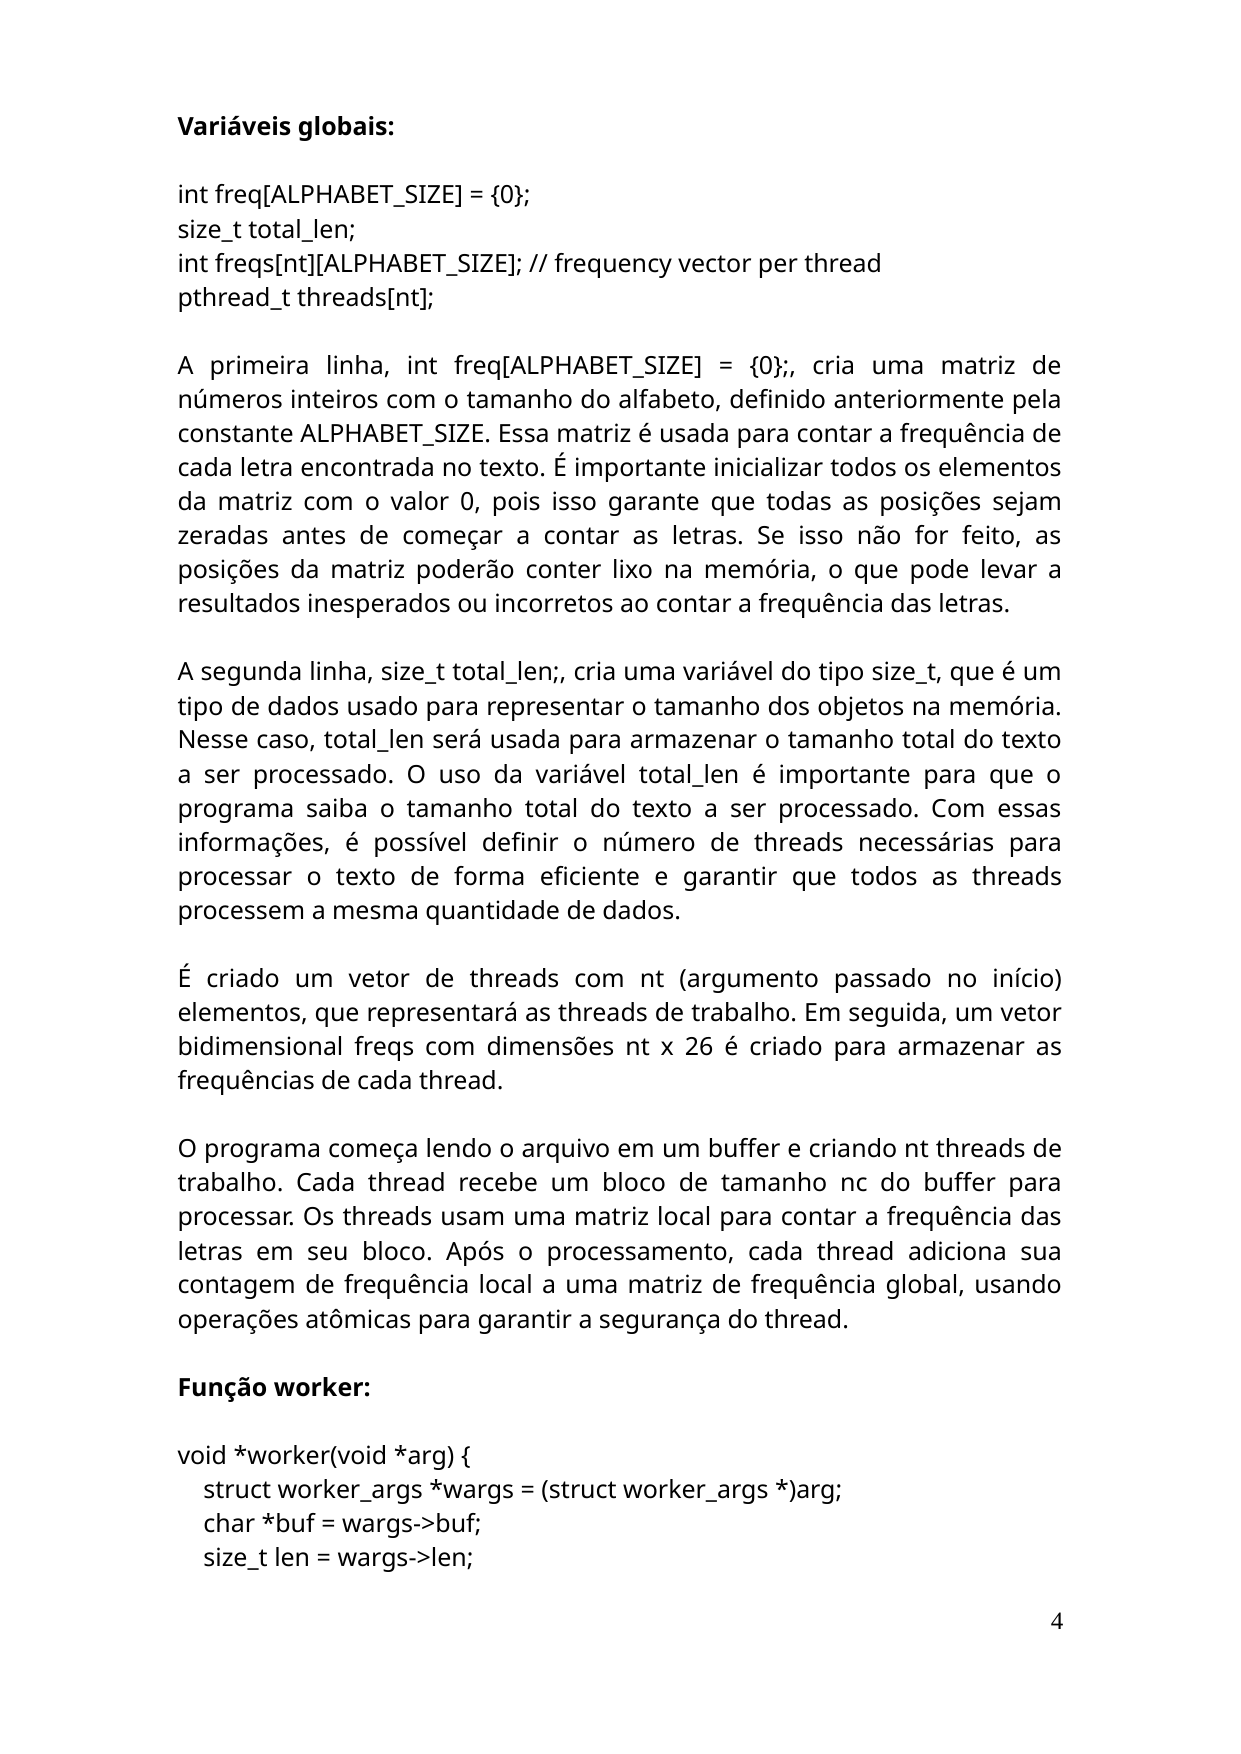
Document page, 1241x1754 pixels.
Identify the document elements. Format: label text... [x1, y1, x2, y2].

text Função worker: [177, 1369, 1063, 1403]
text É criado um vetor de threads com nt (argumento passado no início) elementos, que representará as threads de trabalho. Em seguida, um vetor bidimensional freqs com dimensões nt x 26 é criado para armazenar as frequências de cada thread. [177, 961, 1063, 1097]
text A segunda linha, size_t total_len;, cria uma variável do tipo size_t, que é um tipo de dados usado para representar o tamanho dos objetos na memória. Nesse caso, total_len será usada para armazenar o tamanho total do texto a ser processado. O uso da variável total_len é importante para que o programa saiba o tamanho total do texto a ser processado. Com essas informações, é possível definir o número de threads necessárias para processar o texto de forma eficiente e garantir que todos as threads processem a mesma quantidade de dados. [177, 654, 1063, 927]
text struct worker_args *wargs = (struct worker_args *)arg; [177, 1472, 1063, 1506]
text int freqs[nt][ALPHABET_SIZE]; // frequency vector per thread [177, 245, 1063, 279]
text size_t total_len; [177, 211, 1063, 245]
text A primeira linha, int freq[ALPHABET_SIZE] = {0};, cria uma matriz de números inteiros com o tamanho do alfabeto, definido anteriormente pela constante ALPHABET_SIZE. Essa matriz é usada para contar a frequência de cada letra encontrada no texto. É importante inicializar todos os elementos da matriz com o valor 0, pois isso garante que todas as posições sejam zeradas antes de começar a contar as letras. Se isso não for feito, as posições da matriz poderão conter lixo na memória, o que pode levar a resultados inesperados ou incorretos ao contar a frequência das letras. [177, 347, 1063, 620]
text Variáveis globais: [177, 109, 1063, 143]
text O programa começa lendo o arquivo em um buffer e criando nt threads de trabalho. Cada thread recebe um bloco de tamanho nc do buffer para processar. Os threads usam uma matriz local para contar a frequência das letras em seu bloco. Após o processamento, cada thread adiciona sua contagem de frequência local a uma matriz de frequência global, usando operações atômicas para garantir a segurança do thread. [177, 1131, 1063, 1335]
text int freq[ALPHABET_SIZE] = {0}; [177, 177, 1063, 211]
text size_t len = wargs->len; [177, 1540, 1063, 1574]
text void *worker(void *arg) { [177, 1437, 1063, 1472]
text char *buf = wargs->buf; [177, 1506, 1063, 1540]
text pthread_t threads[nt]; [177, 279, 1063, 313]
